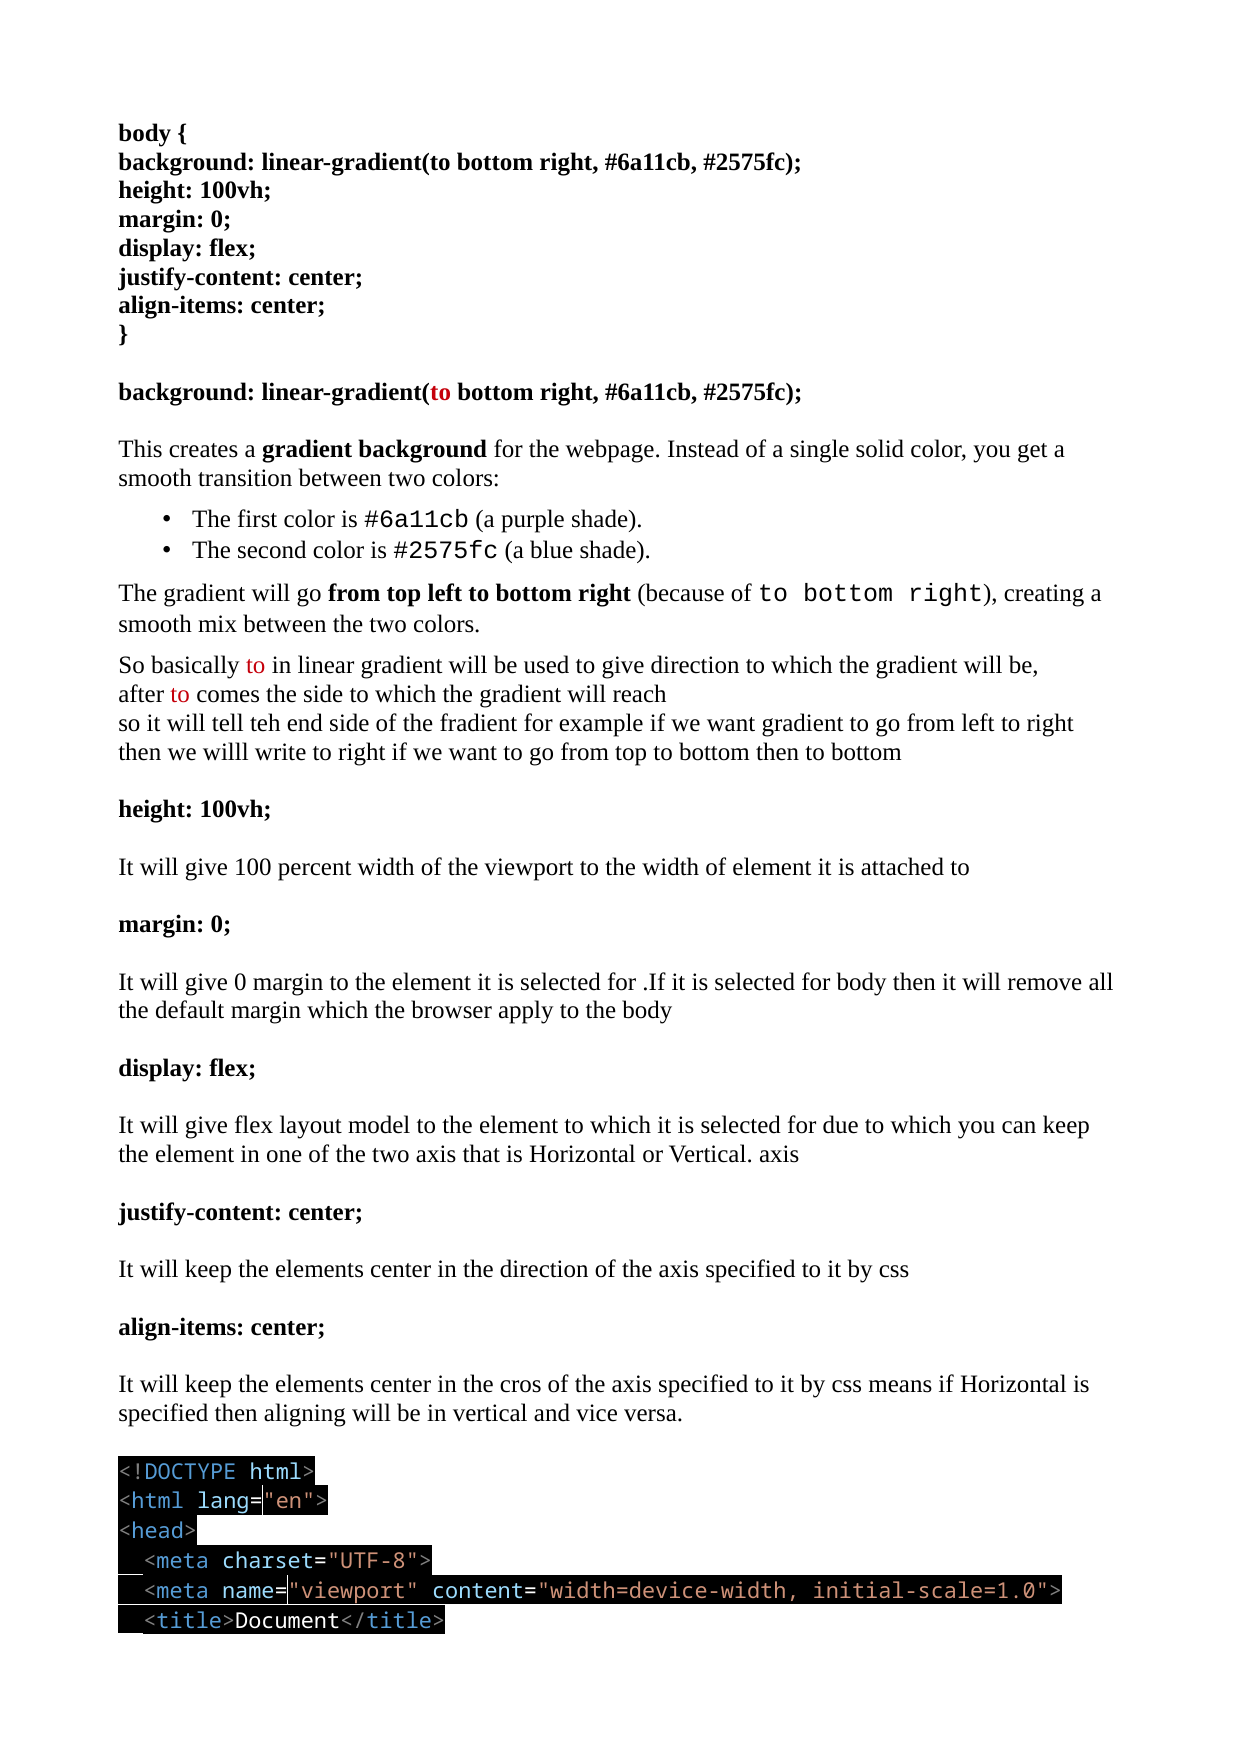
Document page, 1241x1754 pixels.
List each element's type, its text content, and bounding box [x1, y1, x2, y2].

text align-items: center; [118, 1312, 1122, 1369]
list The first color is #6a11cb (a purple shade). [162, 504, 1122, 535]
text so it will tell teh end side of the fradient for example if we want gradient to go from left to right [118, 708, 1122, 737]
text It will keep the elements center in the cros of the axis specified to it by css means if Horizontal is specified then aligning will be in vertical and vice versa. [118, 1369, 1122, 1427]
text <meta name="viewport" content="width=device-width, initial-scale=1.0"> [118, 1575, 1122, 1604]
text It will give 0 margin to the element it is selected for .If it is selected for body then it will remove all the default margin which the browser apply to the body [118, 967, 1122, 1024]
text The gradient will go from top left to bottom right (because of to bottom right), creating a smooth mix between the two colors. [118, 578, 1122, 638]
text margin: 0; [118, 909, 1122, 938]
text align-items: center; [118, 291, 1122, 319]
text <!DOCTYPE html> [118, 1456, 1122, 1485]
text display: flex; [118, 233, 1122, 262]
text <meta charset="UTF-8"> [118, 1545, 1122, 1575]
text then we willl write to right if we want to go from top to bottom then to bottom [118, 737, 1122, 766]
text justify-content: center; [118, 262, 1122, 291]
text So basically to in linear gradient will be used to give direction to which the gradient will be, [118, 651, 1122, 679]
text <head> [118, 1515, 1122, 1545]
text It will give flex layout model to the element to which it is selected for due to which you can keep the element in one of the two axis that is Horizontal or Vertical. axis [118, 1111, 1122, 1168]
text <html lang="en"> [118, 1485, 1122, 1515]
text height: 100vh; [118, 176, 1122, 204]
text body { [118, 118, 1122, 147]
text } [118, 319, 1122, 348]
text height: 100vh; [118, 794, 1122, 823]
text after to comes the side to which the gradient will reach [118, 679, 1122, 708]
list The second color is #2575fc (a blue shade). [162, 535, 1122, 566]
text It will keep the elements center in the direction of the axis specified to it by css [118, 1254, 1122, 1283]
text This creates a gradient background for the webpage. Instead of a single solid color, you get a smooth transition between two colors: [118, 434, 1122, 492]
text background: linear-gradient(to bottom right, #6a11cb, #2575fc); [118, 377, 1122, 406]
text display: flex; [118, 1053, 1122, 1082]
text It will give 100 percent width of the viewport to the width of element it is attached to [118, 852, 1122, 881]
text background: linear-gradient(to bottom right, #6a11cb, #2575fc); [118, 147, 1122, 176]
text justify-content: center; [118, 1197, 1122, 1226]
text margin: 0; [118, 204, 1122, 233]
text <title>Document</title> [118, 1604, 1122, 1634]
